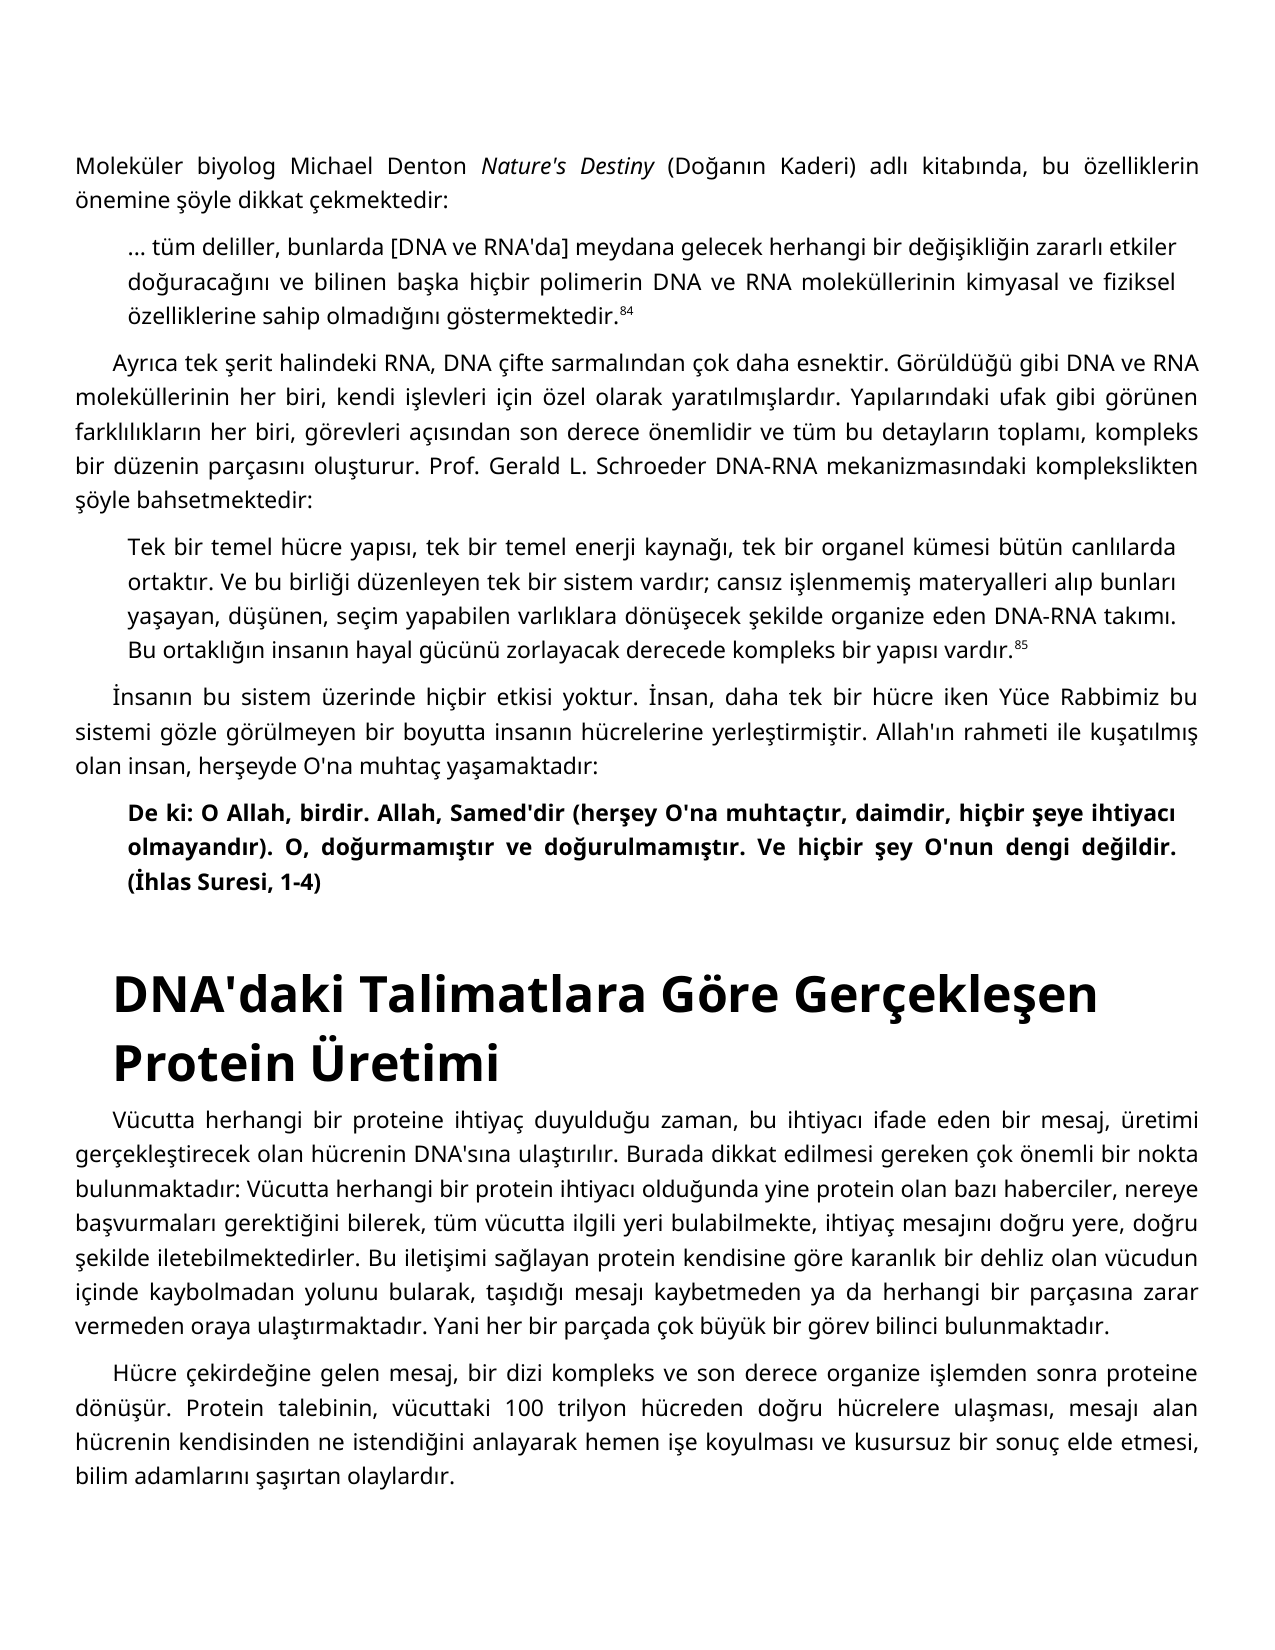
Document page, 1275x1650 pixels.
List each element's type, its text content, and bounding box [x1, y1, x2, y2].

text Tek bir temel hücre yapısı, tek bir temel enerji kaynağı, tek bir organel kümesi bütün canlılarda ortaktır. Ve bu birliği düzenleyen tek bir sistem vardır; cansız işlenmemiş materyalleri alıp bunları yaşayan, düşünen, seçim yapabilen varlıklara dönüşecek şekilde organize eden DNA-RNA takımı. Bu ortaklığın insanın hayal gücünü zorlayacak derecede kompleks bir yapısı vardır.85 [127, 531, 1177, 666]
text Hücre çekirdeğine gelen mesaj, bir dizi kompleks ve son derece organize işlemden sonra proteine dönüşür. Protein talebinin, vücuttaki 100 trilyon hücreden doğru hücrelere ulaşması, mesajı alan hücrenin kendisinden ne istendiğini anlayarak hemen işe koyulması ve kusursuz bir sonuç elde etmesi, bilim adamlarını şaşırtan olaylardır. [75, 1357, 1200, 1491]
text De ki: O Allah, birdir. Allah, Samed'dir (herşey O'na muhtaçtır, daimdir, hiçbir şeye ihtiyacı olmayandır). O, doğurmamıştır ve doğurulmamıştır. Ve hiçbir şey O'nun dengi değildir. (İhlas Suresi, 1-4) [127, 797, 1177, 897]
subtitle DNA'daki Talimatlara Göre Gerçekleşen Protein Üretimi [112, 959, 1200, 1096]
text Moleküler biyolog Michael Denton Nature's Destiny (Doğanın Kaderi) adlı kitabında, bu özelliklerin önemine şöyle dikkat çekmektedir: [75, 150, 1200, 216]
text Vücutta herhangi bir proteine ihtiyaç duyulduğu zaman, bu ihtiyacı ifade eden bir mesaj, üretimi gerçekleştirecek olan hücrenin DNA'sına ulaştırılır. Burada dikkat edilmesi gereken çok önemli bir nokta bulunmaktadır: Vücutta herhangi bir protein ihtiyacı olduğunda yine protein olan bazı haberciler, nereye başvurmaları gerektiğini bilerek, tüm vücutta ilgili yeri bulabilmekte, ihtiyaç mesajını doğru yere, doğru şekilde iletebilmektedirler. Bu iletişimi sağlayan protein kendisine göre karanlık bir dehliz olan vücudun içinde kaybolmadan yolunu bularak, taşıdığı mesajı kaybetmeden ya da herhangi bir parçasına zarar vermeden oraya ulaştırmaktadır. Yani her bir parçada çok büyük bir görev bilinci bulunmaktadır. [75, 1104, 1200, 1341]
text ... tüm deliller, bunlarda [DNA ve RNA'da] meydana gelecek herhangi bir değişikliğin zararlı etkiler doğuracağını ve bilinen başka hiçbir polimerin DNA ve RNA moleküllerinin kimyasal ve fiziksel özelliklerine sahip olmadığını göstermektedir.84 [127, 231, 1177, 331]
text İnsanın bu sistem üzerinde hiçbir etkisi yoktur. İnsan, daha tek bir hücre iken Yüce Rabbimiz bu sistemi gözle görülmeyen bir boyutta insanın hücrelerine yerleştirmiştir. Allah'ın rahmeti ile kuşatılmış olan insan, herşeyde O'na muhtaç yaşamaktadır: [75, 681, 1200, 781]
text Ayrıca tek şerit halindeki RNA, DNA çifte sarmalından çok daha esnektir. Görüldüğü gibi DNA ve RNA moleküllerinin her biri, kendi işlevleri için özel olarak yaratılmışlardır. Yapılarındaki ufak gibi görünen farklılıkların her biri, görevleri açısından son derece önemlidir ve tüm bu detayların toplamı, kompleks bir düzenin parçasını oluşturur. Prof. Gerald L. Schroeder DNA-RNA mekanizmasındaki komplekslikten şöyle bahsetmektedir: [75, 347, 1200, 516]
